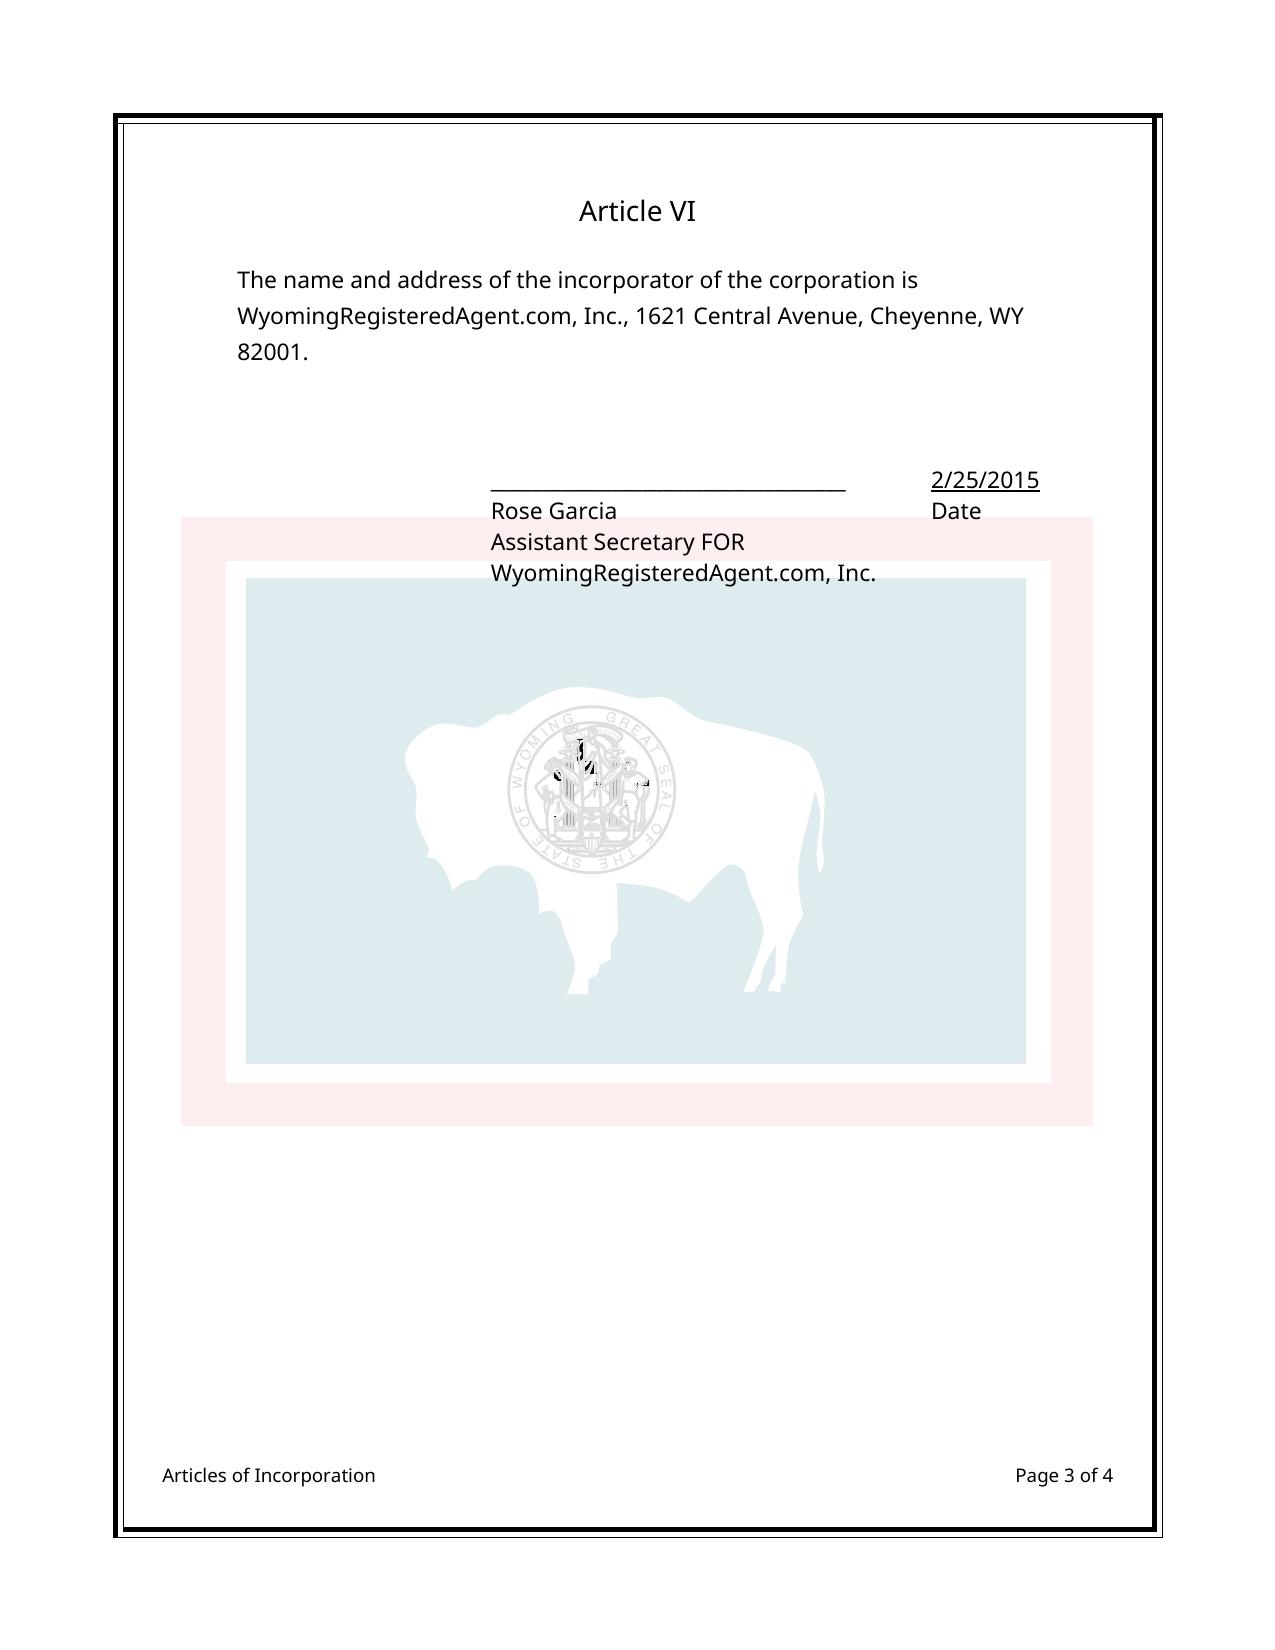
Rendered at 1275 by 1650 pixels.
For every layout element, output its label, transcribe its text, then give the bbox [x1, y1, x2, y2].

text The name and address of the incorporator of the corporation is WyomingRegisteredAgent.com, Inc., 1621 Central Avenue, Cheyenne, WY 82001. [237, 264, 1038, 367]
text Article VI [237, 191, 1038, 229]
text ___________________________________ 2/25/2015 Rose Garcia Date Assistant Secretary FOR WyomingRegisteredAgent.com, Inc. [491, 463, 1084, 588]
